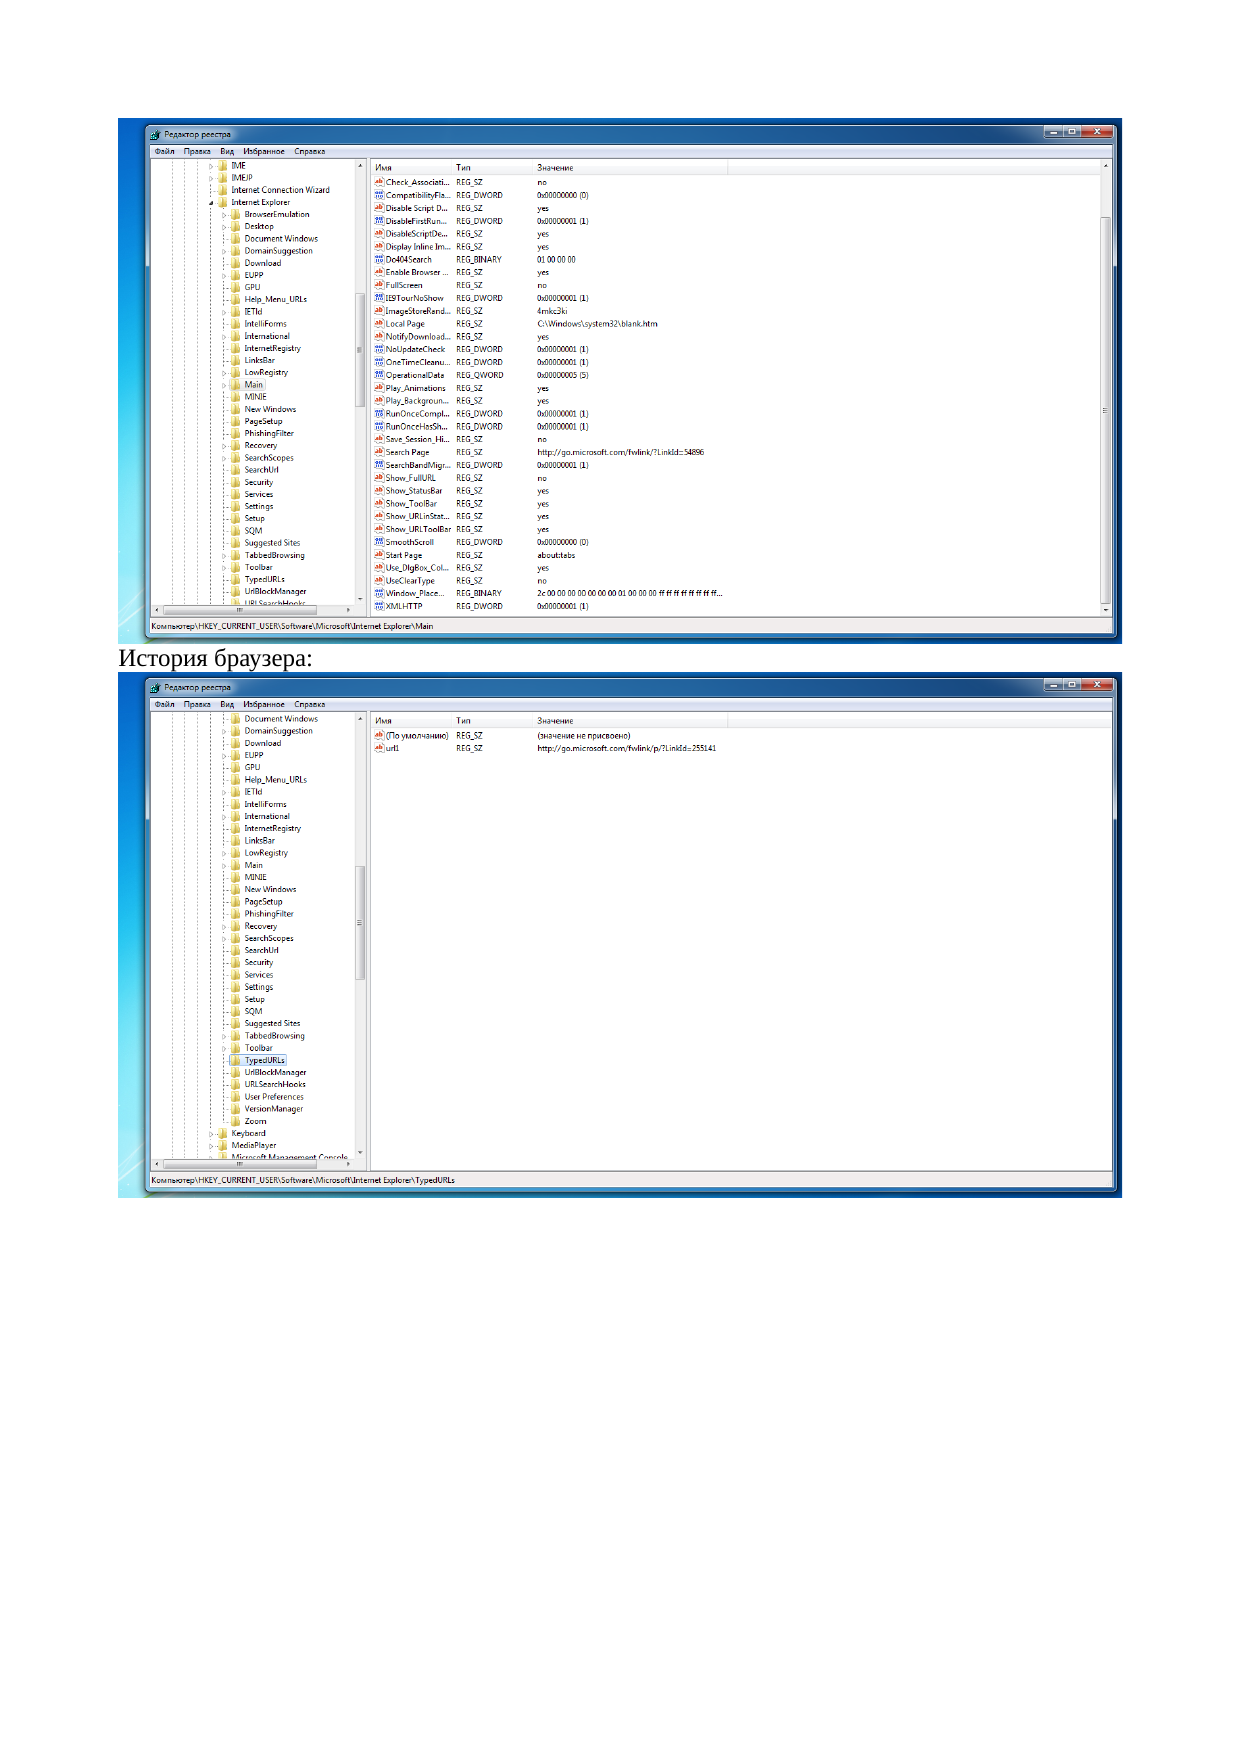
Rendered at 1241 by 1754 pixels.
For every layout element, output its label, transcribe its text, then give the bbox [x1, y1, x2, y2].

picture [118, 118, 1123, 644]
picture [118, 672, 1123, 1198]
text История браузера: [118, 644, 1122, 672]
